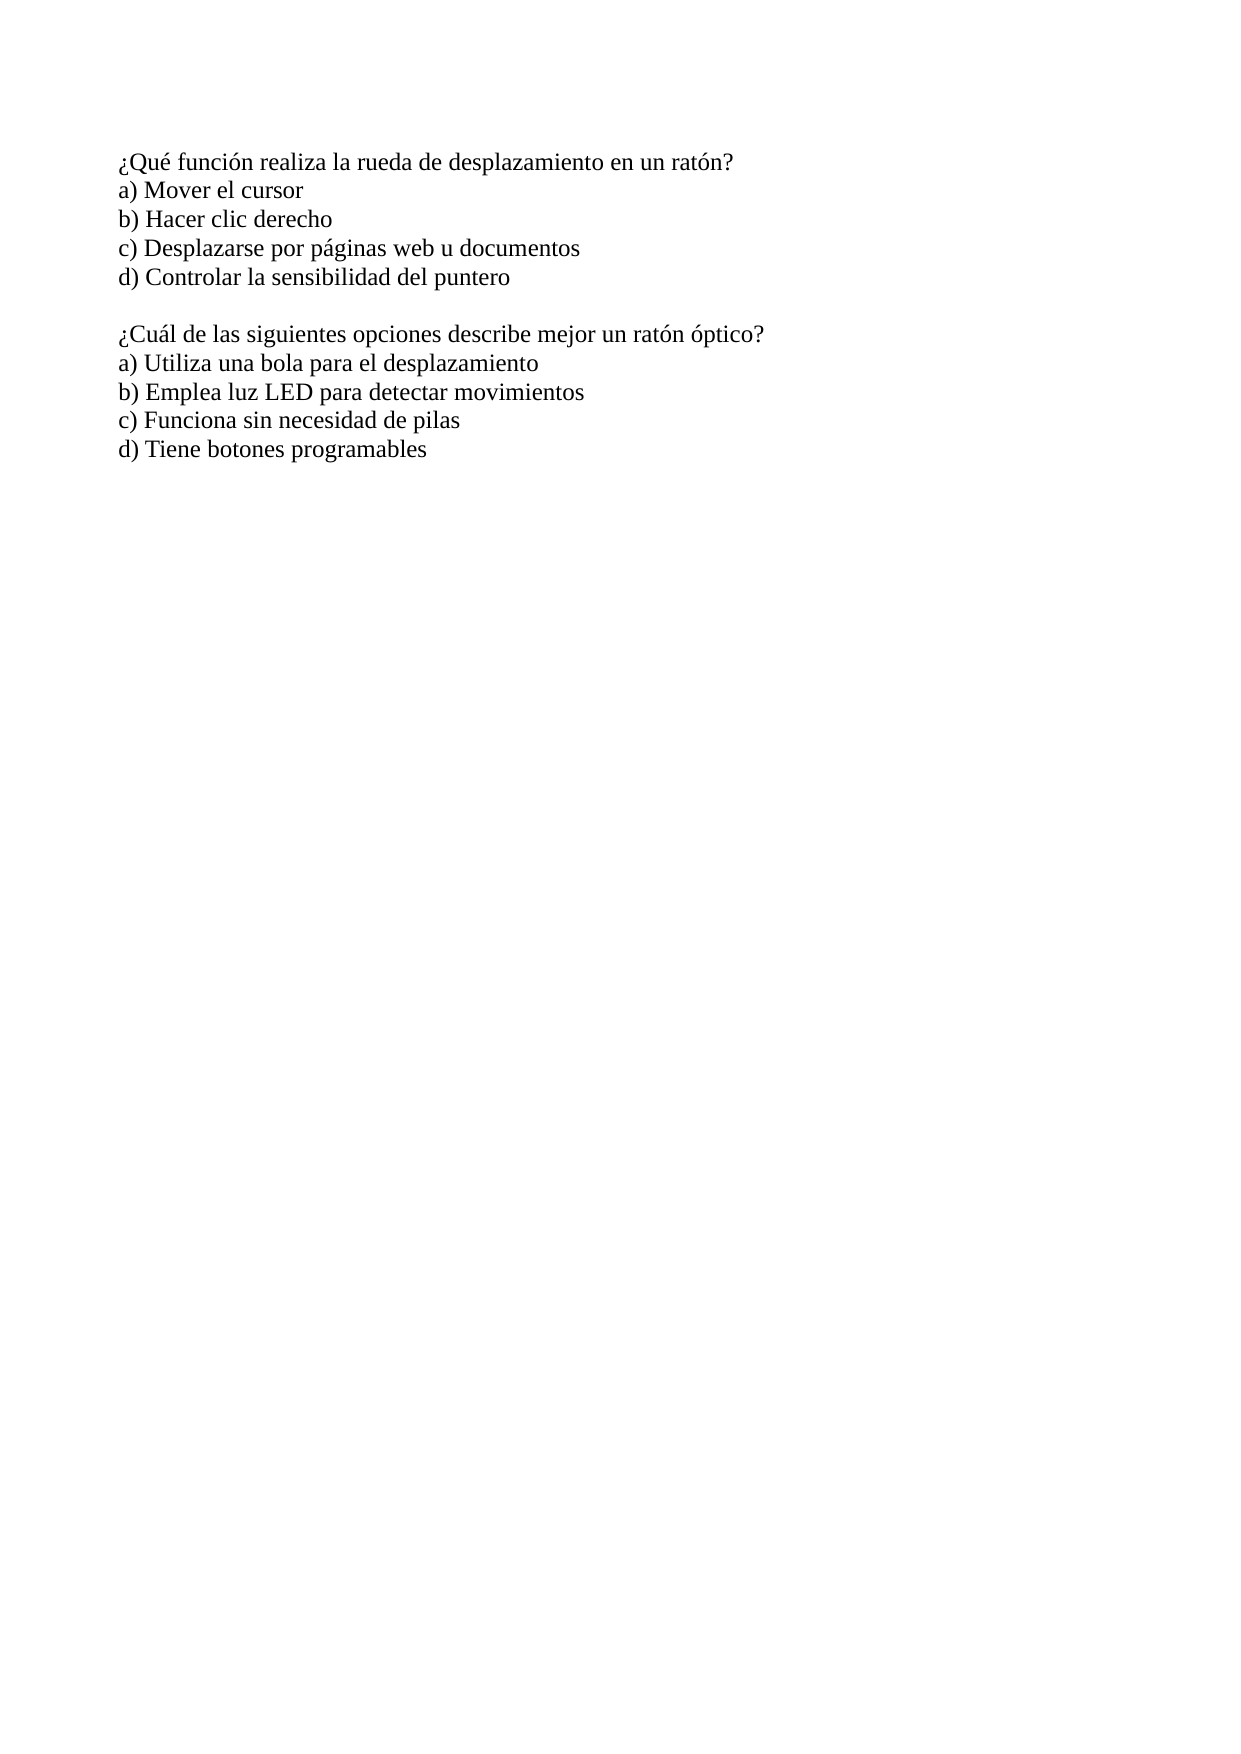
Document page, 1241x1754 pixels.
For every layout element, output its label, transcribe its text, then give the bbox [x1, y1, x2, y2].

text ¿Cuál de las siguientes opciones describe mejor un ratón óptico? [118, 319, 1122, 348]
text a) Utiliza una bola para el desplazamiento [118, 348, 1122, 377]
text b) Hacer clic derecho [118, 204, 1122, 233]
text c) Funciona sin necesidad de pilas [118, 406, 1122, 434]
text b) Emplea luz LED para detectar movimientos [118, 377, 1122, 406]
text ¿Qué función realiza la rueda de desplazamiento en un ratón? [118, 147, 1122, 176]
text d) Tiene botones programables [118, 434, 1122, 463]
text d) Controlar la sensibilidad del puntero [118, 262, 1122, 291]
text c) Desplazarse por páginas web u documentos [118, 233, 1122, 262]
text a) Mover el cursor [118, 176, 1122, 204]
